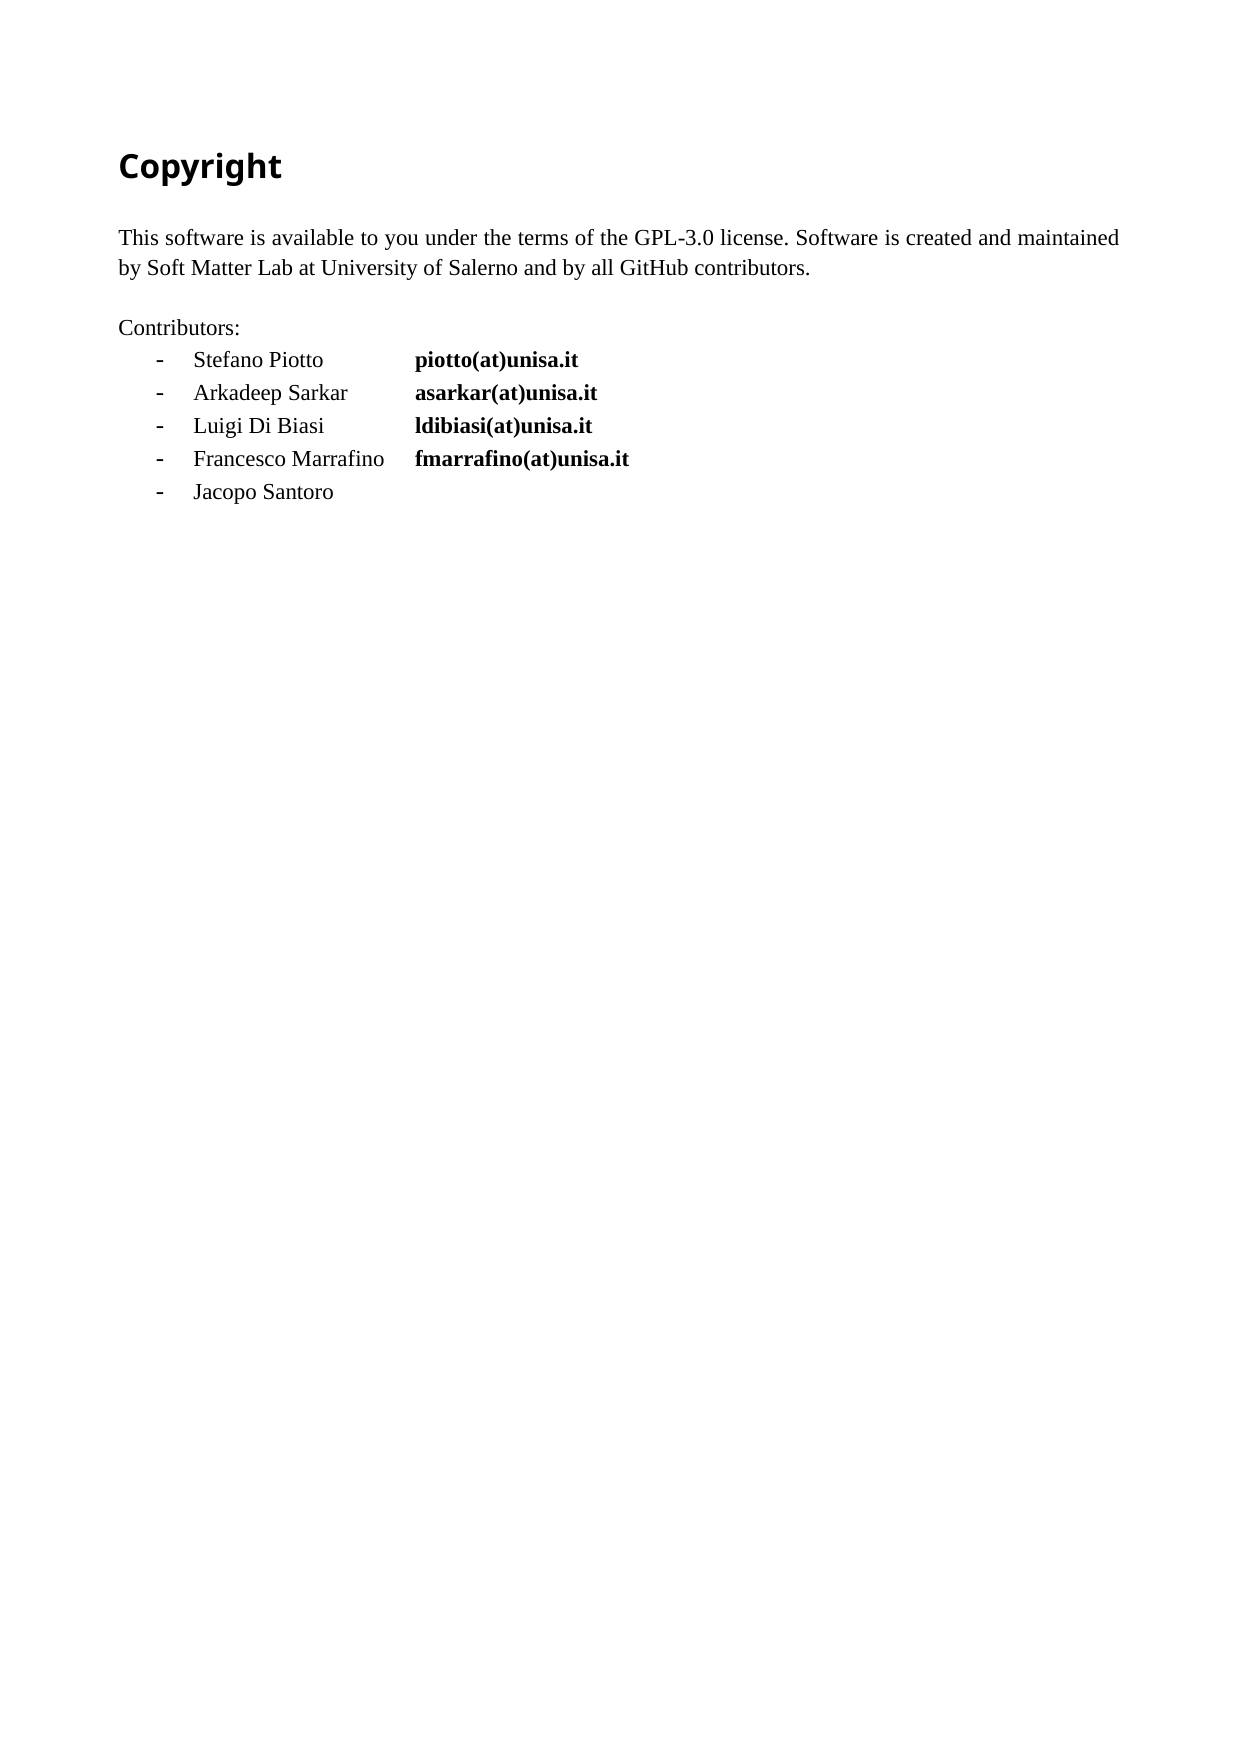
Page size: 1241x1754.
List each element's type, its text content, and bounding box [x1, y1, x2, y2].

list Arkadeep Sarkar asarkar(at)unisa.it [156, 377, 1122, 406]
text This software is available to you under the terms of the GPL-3.0 license. Software is created and maintained by Soft Matter Lab at University of Salerno and by all GitHub contributors. [118, 223, 1122, 280]
list Jacopo Santoro [156, 476, 1122, 505]
list Luigi Di Biasi ldibiasi(at)unisa.it [156, 410, 1122, 439]
list Stefano Piotto piotto(at)unisa.it [156, 344, 1122, 373]
text Contributors: [118, 314, 1122, 341]
list Francesco Marrafino fmarrafino(at)unisa.it [156, 443, 1122, 472]
subtitle Copyright [118, 143, 1122, 188]
